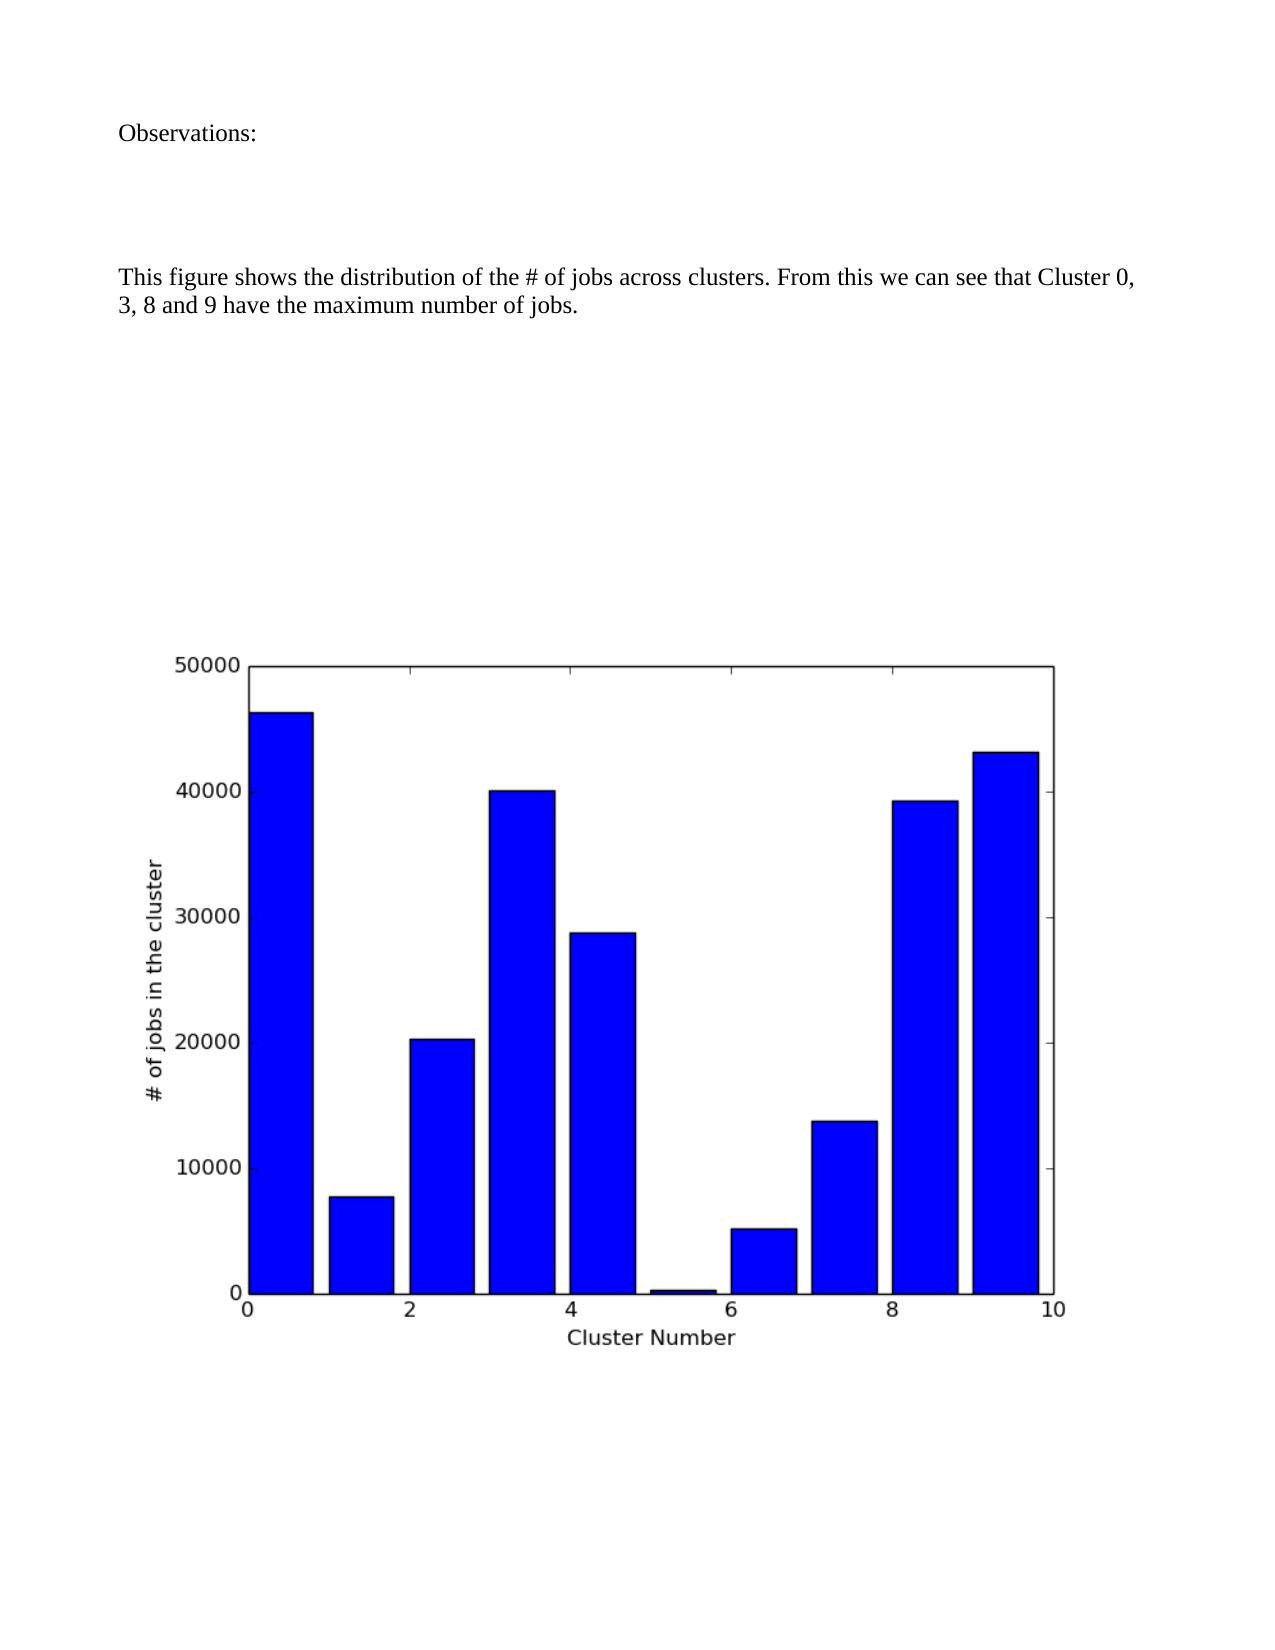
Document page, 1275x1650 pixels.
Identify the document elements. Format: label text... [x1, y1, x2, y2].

text This figure shows the distribution of the # of jobs across clusters. From this we can see that Cluster 0, 3, 8 and 9 have the maximum number of jobs. [118, 262, 1157, 319]
text Observations: [118, 118, 1157, 147]
picture [118, 589, 1157, 1372]
